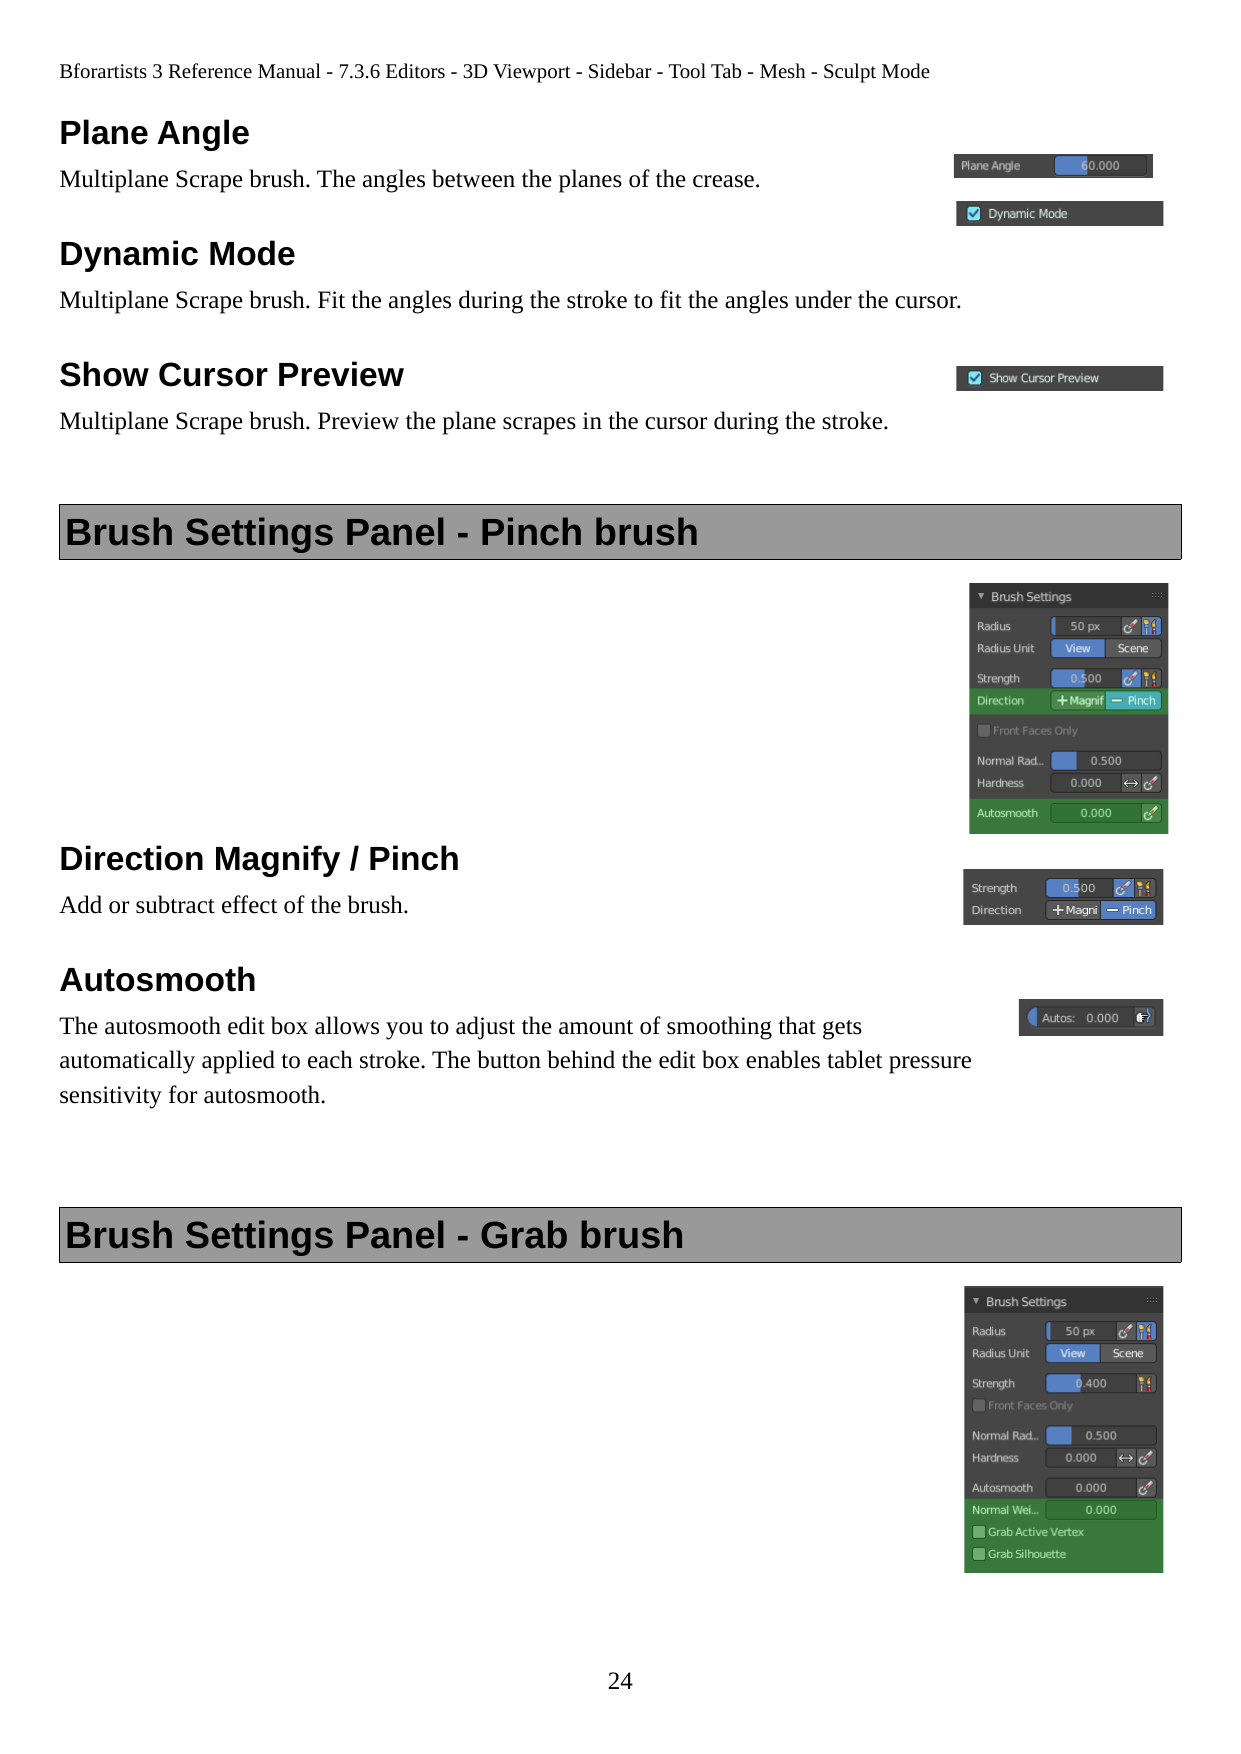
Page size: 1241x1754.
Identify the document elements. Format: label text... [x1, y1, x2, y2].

subtitle Plane Angle [59, 113, 1181, 151]
table_header Brush Settings Panel - Grab brush [60, 1208, 1181, 1262]
text The autosmooth edit box allows you to adjust the amount of smoothing that gets automatically applied to each stroke. The button behind the edit box enables tablet pressure sensitivity for autosmooth. [59, 1011, 1181, 1109]
text Add or subtract effect of the brush. [59, 890, 963, 919]
picture [956, 201, 1164, 226]
picture [964, 1286, 1164, 1573]
subtitle Autosmooth [59, 960, 1181, 998]
picture [1018, 999, 1164, 1036]
subtitle Direction Magnify / Pinch [59, 839, 1181, 877]
text Multiplane Scrape brush. Preview the plane scrapes in the cursor during the stroke. [59, 406, 1181, 434]
text Multiplane Scrape brush. The angles between the planes of the crease. [59, 164, 1181, 192]
subtitle Show Cursor Preview [59, 355, 1181, 393]
picture [956, 366, 1164, 391]
subtitle Dynamic Mode [59, 234, 1181, 272]
picture [969, 583, 1169, 834]
picture [953, 154, 1153, 178]
text Multiplane Scrape brush. Fit the angles during the stroke to fit the angles under the cursor. [59, 285, 1181, 313]
picture [963, 869, 1164, 925]
table_header Brush Settings Panel - Pinch brush [60, 505, 1181, 559]
